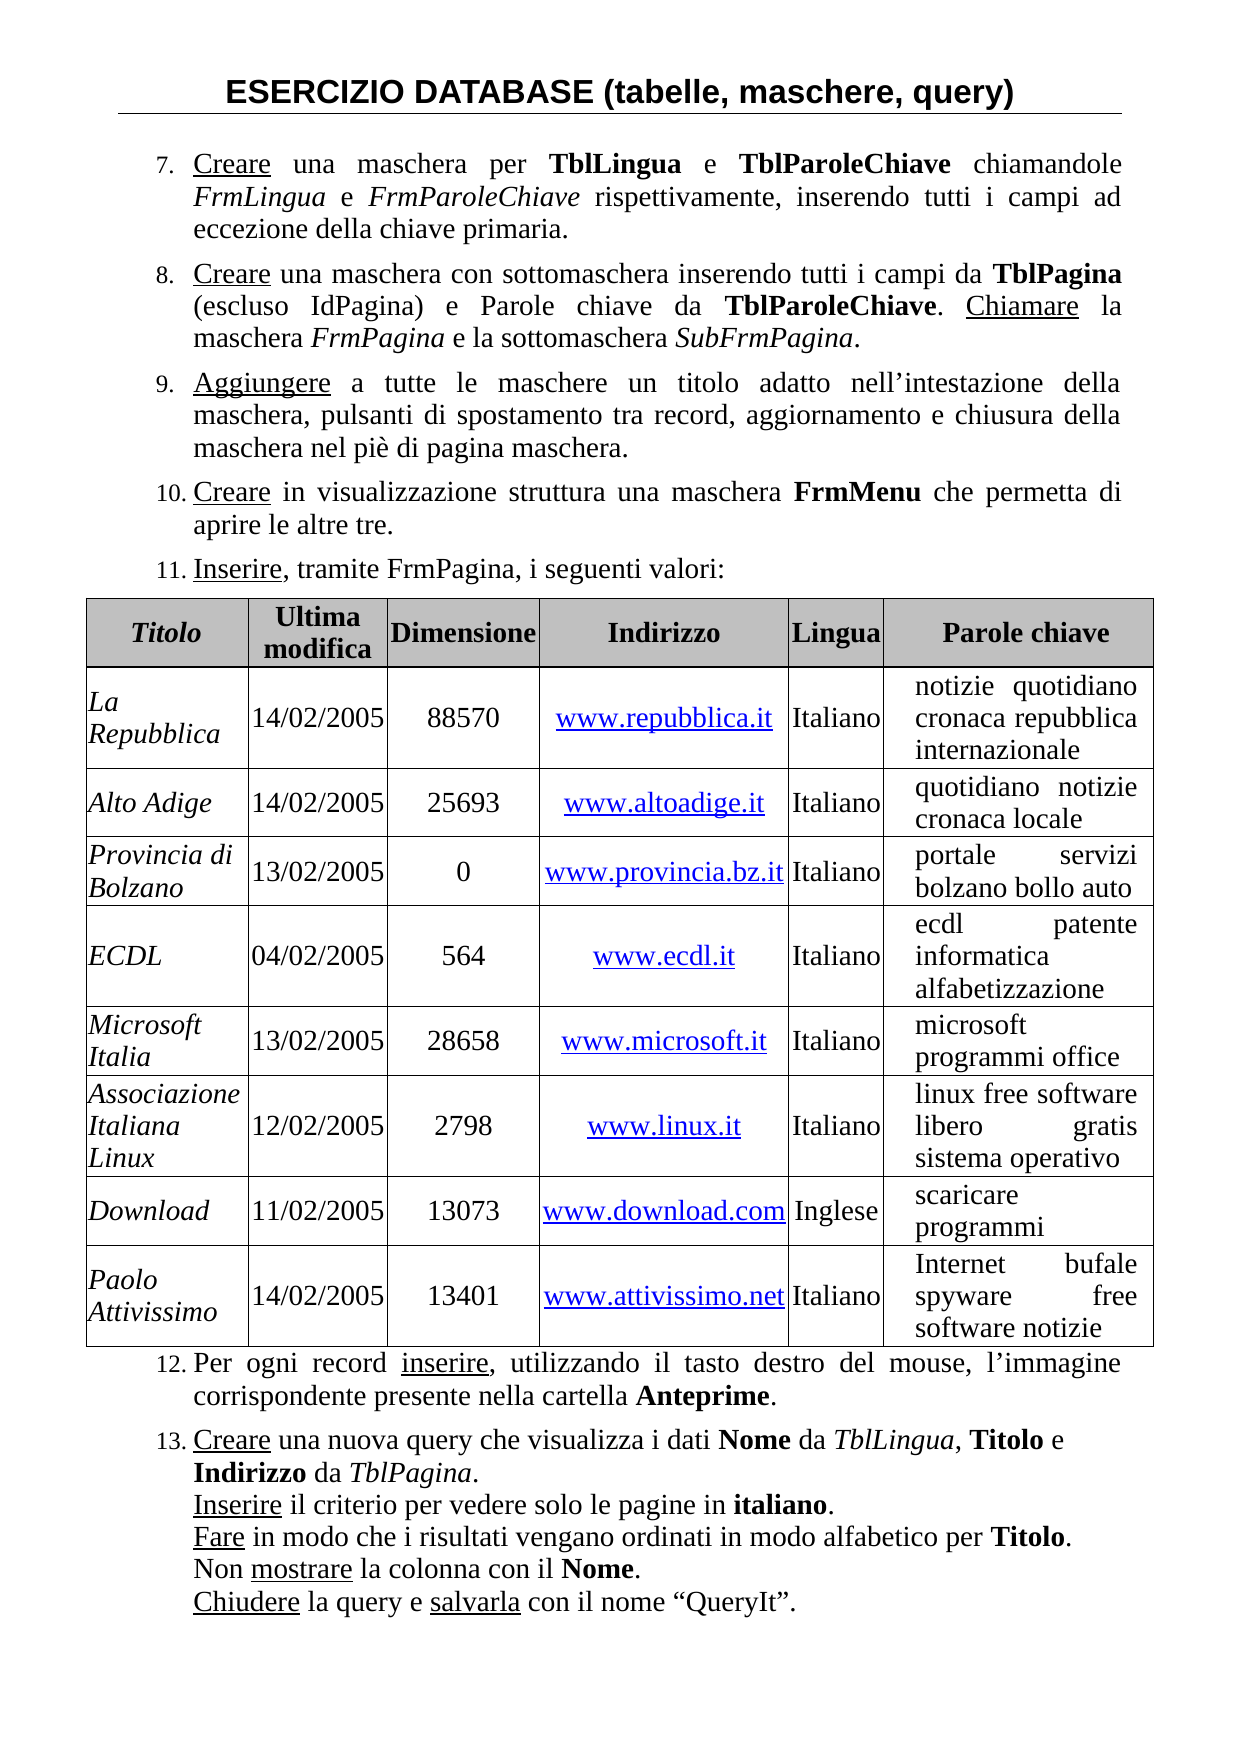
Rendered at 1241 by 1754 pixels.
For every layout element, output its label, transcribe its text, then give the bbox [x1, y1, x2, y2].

table_cell Alto Adige [87, 769, 248, 836]
table_cell www.ecdl.it [540, 906, 788, 1006]
table_cell www.altoadige.it [540, 769, 788, 836]
table_cell Italiano [789, 837, 883, 905]
table_cell Internet bufale spyware free software notizie [884, 1246, 1153, 1346]
table_cell Download [87, 1177, 248, 1244]
table_header Indirizzo [540, 599, 788, 666]
table_cell quotidiano notizie cronaca locale [884, 769, 1153, 836]
table_cell microsoft programmi office [884, 1007, 1153, 1075]
table_cell ECDL [87, 906, 248, 1006]
table_header Titolo [87, 599, 248, 666]
table_cell 13/02/2005 [249, 837, 387, 905]
table_cell 13/02/2005 [249, 1007, 387, 1075]
table_cell Italiano [789, 906, 883, 1006]
list Creare una nuova query che visualizza i dati Nome da TblLingua, Titolo e Indirizzo da TblPagina. Inserire il criterio per vedere solo le pagine in italiano. Fare in modo che i risultati vengano ordinati in modo alfabetico per Titolo. Non mostrare la colonna con il Nome. Chiudere la query e salvarla con il nome “QueryIt”. [156, 1424, 1122, 1617]
table_cell 14/02/2005 [249, 769, 387, 836]
table_cell 14/02/2005 [249, 1246, 387, 1346]
list Creare una maschera per TblLingua e TblParoleChiave chiamandole FrmLingua e FrmParoleChiave rispettivamente, inserendo tutti i campi ad eccezione della chiave primaria. [156, 148, 1122, 244]
table_cell 25693 [388, 769, 539, 836]
table_cell 564 [388, 906, 539, 1006]
list Creare in visualizzazione struttura una maschera FrmMenu che permetta di aprire le altre tre. [156, 476, 1122, 540]
table_cell Italiano [789, 668, 883, 767]
table_cell 2798 [388, 1076, 539, 1176]
table_cell 13073 [388, 1177, 539, 1244]
list Per ogni record inserire, utilizzando il tasto destro del mouse, l’immagine corrispondente presente nella cartella Anteprime. [156, 1347, 1122, 1411]
table_cell www.download.com [540, 1177, 788, 1244]
table_header Parole chiave [884, 599, 1153, 666]
table_cell www.linux.it [540, 1076, 788, 1176]
table_cell Italiano [789, 1007, 883, 1075]
table_cell Paolo Attivissimo [87, 1246, 248, 1346]
table_cell www.repubblica.it [540, 668, 788, 767]
table_cell Italiano [789, 769, 883, 836]
table_cell ecdl patente informatica alfabetizzazione [884, 906, 1153, 1006]
table_cell 12/02/2005 [249, 1076, 387, 1176]
table_cell Associazione Italiana Linux [87, 1076, 248, 1176]
table_header Ultima modifica [249, 599, 387, 666]
list Inserire, tramite FrmPagina, i seguenti valori: [156, 553, 1122, 585]
table_cell Italiano [789, 1076, 883, 1176]
table_cell 11/02/2005 [249, 1177, 387, 1244]
table_cell www.microsoft.it [540, 1007, 788, 1075]
table_cell Inglese [789, 1177, 883, 1244]
table_cell linux free software libero gratis sistema operativo [884, 1076, 1153, 1176]
table_cell Provincia di Bolzano [87, 837, 248, 905]
table_cell www.attivissimo.net [540, 1246, 788, 1346]
table_cell La Repubblica [87, 668, 248, 767]
table_cell 04/02/2005 [249, 906, 387, 1006]
table_cell www.provincia.bz.it [540, 837, 788, 905]
table_cell 13401 [388, 1246, 539, 1346]
table_cell Italiano [789, 1246, 883, 1346]
table_cell Microsoft Italia [87, 1007, 248, 1075]
table_header Dimensione [388, 599, 539, 666]
list Aggiungere a tutte le maschere un titolo adatto nell’intestazione della maschera, pulsanti di spostamento tra record, aggiornamento e chiusura della maschera nel piè di pagina maschera. [156, 366, 1122, 463]
table_header Lingua [789, 599, 883, 666]
table_cell portale servizi bolzano bollo auto [884, 837, 1153, 905]
table_cell notizie quotidiano cronaca repubblica internazionale [884, 668, 1153, 767]
table_cell 88570 [388, 668, 539, 767]
table_cell 28658 [388, 1007, 539, 1075]
table_cell 14/02/2005 [249, 668, 387, 767]
table_cell 0 [388, 837, 539, 905]
table_cell scaricare programmi [884, 1177, 1153, 1244]
list Creare una maschera con sottomaschera inserendo tutti i campi da TblPagina (escluso IdPagina) e Parole chiave da TblParoleChiave. Chiamare la maschera FrmPagina e la sottomaschera SubFrmPagina. [156, 257, 1122, 354]
